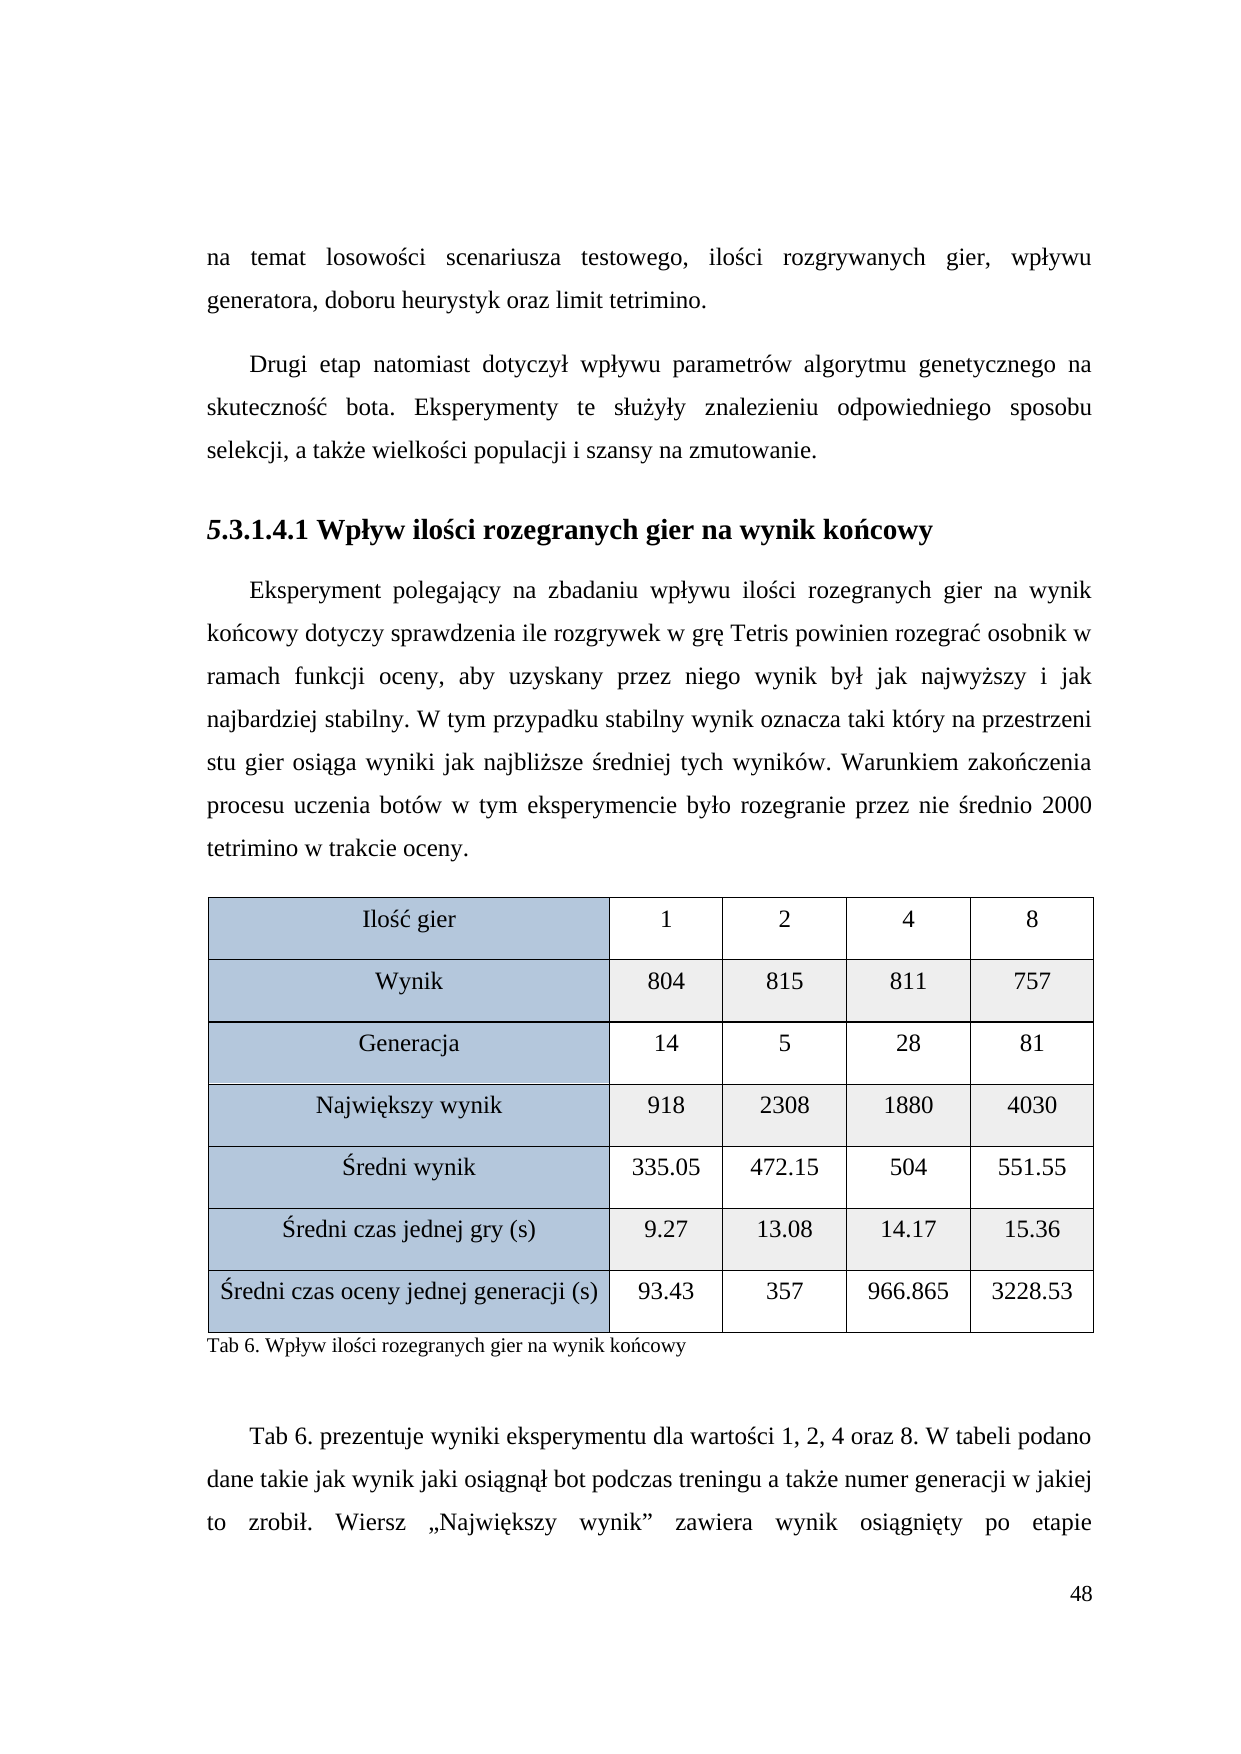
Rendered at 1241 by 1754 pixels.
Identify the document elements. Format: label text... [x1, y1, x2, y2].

table_header 1 [610, 898, 722, 959]
table_header 4 [847, 898, 970, 959]
table_cell 472.15 [723, 1147, 846, 1208]
table_cell 357 [723, 1271, 846, 1332]
table_cell Największy wynik [209, 1085, 609, 1146]
table_cell 811 [847, 960, 970, 1021]
table_cell 4030 [971, 1085, 1093, 1146]
table_cell 9.27 [610, 1209, 722, 1270]
table_cell 28 [847, 1023, 970, 1083]
table_cell 81 [971, 1023, 1093, 1083]
table_header 2 [723, 898, 846, 959]
table_cell 93.43 [610, 1271, 722, 1332]
table_cell 5 [723, 1023, 846, 1083]
table_cell 14 [610, 1023, 722, 1083]
text na temat losowości scenariusza testowego, ilości rozgrywanych gier, wpływu generatora, doboru heurystyk oraz limit tetrimino. [207, 242, 1093, 314]
table_header 8 [971, 898, 1093, 959]
table_cell 757 [971, 960, 1093, 1021]
table_cell Generacja [209, 1023, 609, 1083]
table_cell 13.08 [723, 1209, 846, 1270]
text Tab 6. Wpływ ilości rozegranych gier na wynik końcowy [207, 1333, 1093, 1357]
table_cell 551.55 [971, 1147, 1093, 1208]
text Eksperyment polegający na zbadaniu wpływu ilości rozegranych gier na wynik końcowy dotyczy sprawdzenia ile rozgrywek w grę Tetris powinien rozegrać osobnik w ramach funkcji oceny, aby uzyskany przez niego wynik był jak najwyższy i jak najbardziej stabilny. W tym przypadku stabilny wynik oznacza taki który na przestrzeni stu gier osiąga wyniki jak najbliższe średniej tych wyników. Warunkiem zakończenia procesu uczenia botów w tym eksperymencie było rozegranie przez nie średnio 2000 tetrimino w trakcie oceny. [207, 575, 1093, 862]
table_cell Wynik [209, 960, 609, 1021]
table_cell Średni czas jednej gry (s) [209, 1209, 609, 1270]
table_cell 804 [610, 960, 722, 1021]
table_cell 3228.53 [971, 1271, 1093, 1332]
table_cell 14.17 [847, 1209, 970, 1270]
table_cell 15.36 [971, 1209, 1093, 1270]
table_cell Średni czas oceny jednej generacji (s) [209, 1271, 609, 1332]
table_header Ilość gier [209, 898, 609, 959]
table_cell 2308 [723, 1085, 846, 1146]
table_cell 504 [847, 1147, 970, 1208]
table_cell 966.865 [847, 1271, 970, 1332]
table_cell 815 [723, 960, 846, 1021]
text Tab 6. prezentuje wyniki eksperymentu dla wartości 1, 2, 4 oraz 8. W tabeli podano dane takie jak wynik jaki osiągnął bot podczas treningu a także numer generacji w jakiej to zrobił. Wiersz „Największy wynik” zawiera wynik osiągnięty po etapie [207, 1421, 1093, 1536]
table_cell 335.05 [610, 1147, 722, 1208]
subtitle 5.3.1.4.1 Wpływ ilości rozegranych gier na wynik końcowy [207, 512, 1093, 545]
table_cell Średni wynik [209, 1147, 609, 1208]
table_cell 918 [610, 1085, 722, 1146]
text Drugi etap natomiast dotyczył wpływu parametrów algorytmu genetycznego na skuteczność bota. Eksperymenty te służyły znalezieniu odpowiedniego sposobu selekcji, a także wielkości populacji i szansy na zmutowanie. [207, 349, 1093, 464]
table_cell 1880 [847, 1085, 970, 1146]
